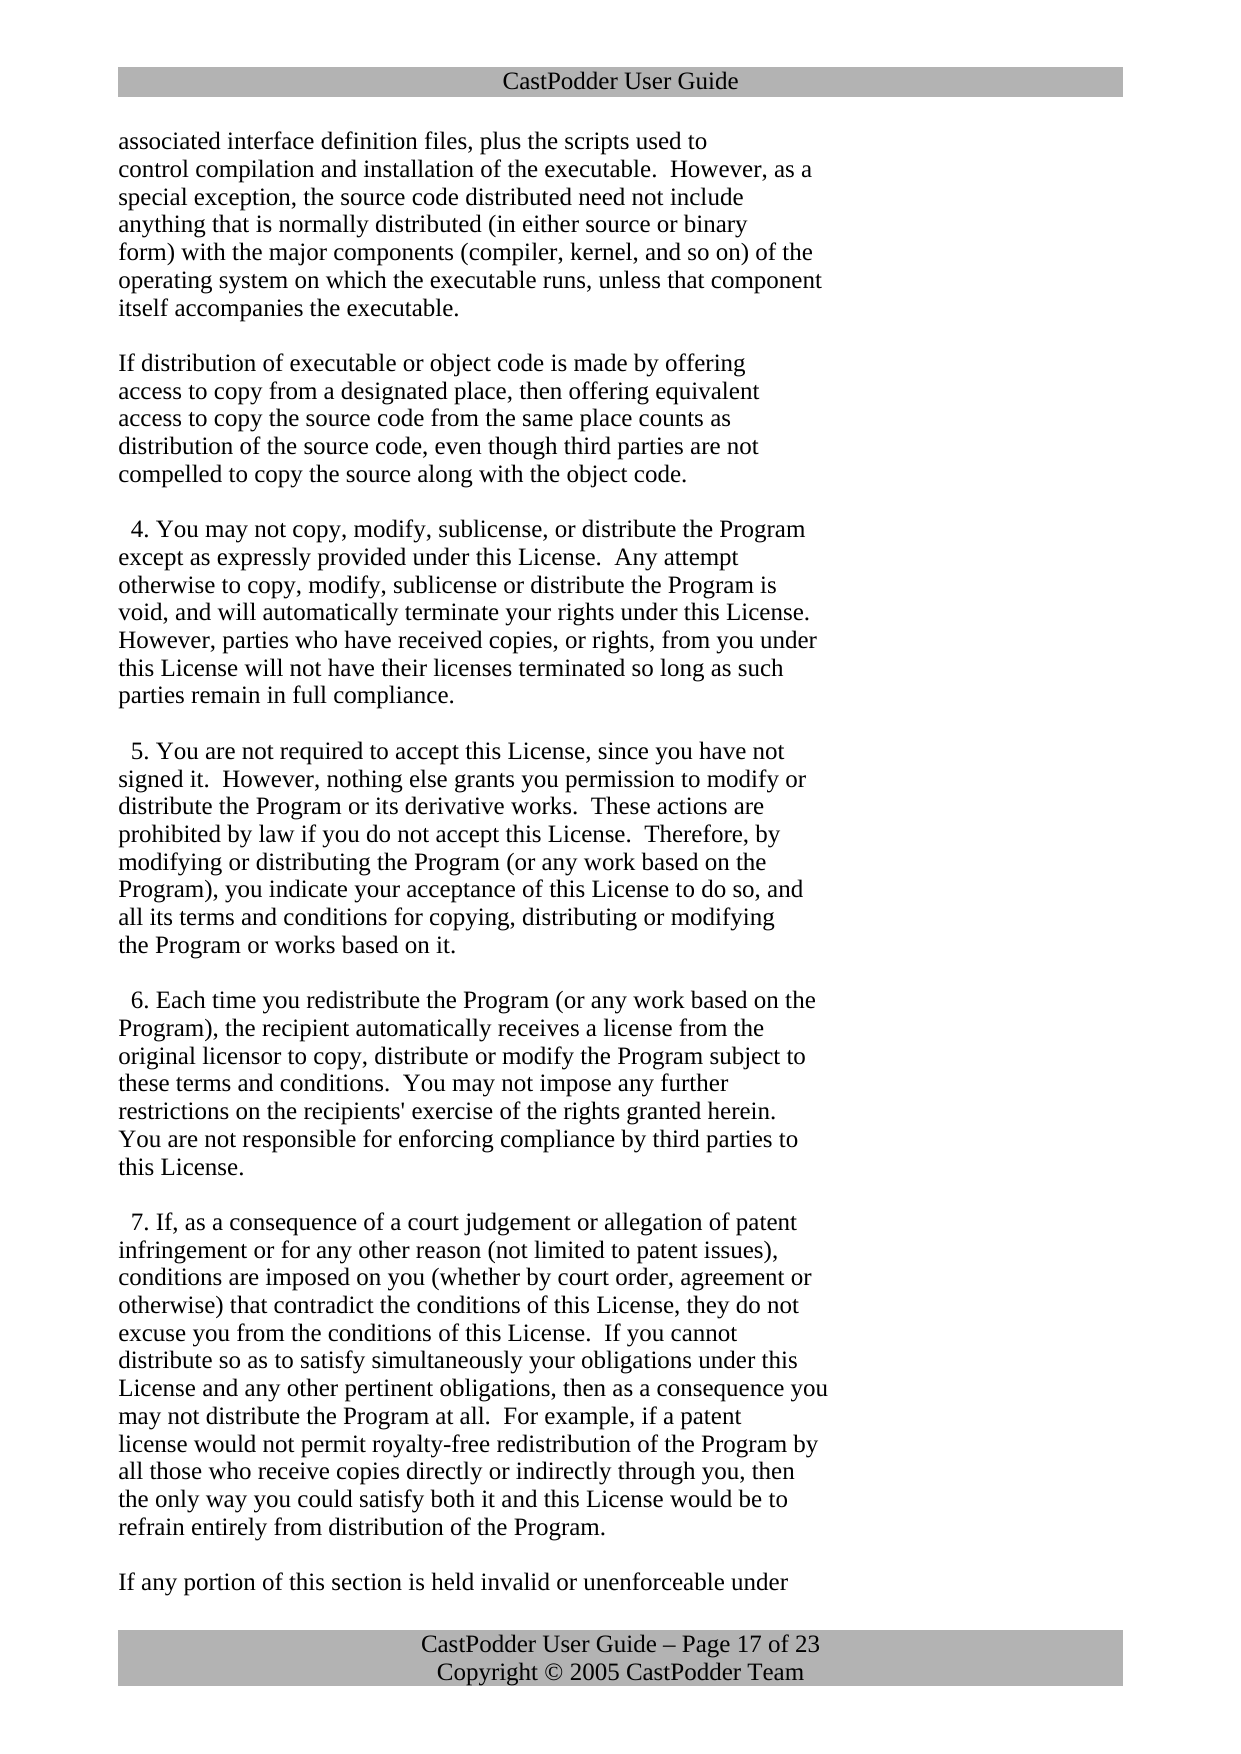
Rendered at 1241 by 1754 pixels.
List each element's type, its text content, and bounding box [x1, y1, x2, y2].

text 6. Each time you redistribute the Program (or any work based on the [118, 986, 1123, 1014]
text You are not responsible for enforcing compliance by third parties to [118, 1125, 1123, 1153]
text License and any other pertinent obligations, then as a consequence you [118, 1374, 1123, 1402]
text form) with the major components (compiler, kernel, and so on) of the [118, 238, 1123, 266]
text may not distribute the Program at all. For example, if a patent [118, 1402, 1123, 1430]
text infringement or for any other reason (not limited to patent issues), [118, 1236, 1123, 1263]
text control compilation and installation of the executable. However, as a [118, 155, 1123, 183]
text parties remain in full compliance. [118, 682, 1123, 709]
text original licensor to copy, distribute or modify the Program subject to [118, 1042, 1123, 1069]
text void, and will automatically terminate your rights under this License. [118, 598, 1123, 626]
text the only way you could satisfy both it and this License would be to [118, 1485, 1123, 1513]
text If distribution of executable or object code is made by offering [118, 349, 1123, 377]
text access to copy from a designated place, then offering equivalent [118, 377, 1123, 404]
text associated interface definition files, plus the scripts used to [118, 127, 1123, 155]
text restrictions on the recipients' exercise of the rights granted herein. [118, 1097, 1123, 1125]
text signed it. However, nothing else grants you permission to modify or [118, 765, 1123, 792]
text 5. You are not required to accept this License, since you have not [118, 737, 1123, 765]
text However, parties who have received copies, or rights, from you under [118, 626, 1123, 654]
text If any portion of this section is held invalid or unenforceable under [118, 1568, 1123, 1596]
text anything that is normally distributed (in either source or binary [118, 211, 1123, 238]
text distribute the Program or its derivative works. These actions are [118, 792, 1123, 820]
text 4. You may not copy, modify, sublicense, or distribute the Program [118, 515, 1123, 543]
text license would not permit royalty-free redistribution of the Program by [118, 1430, 1123, 1457]
text operating system on which the executable runs, unless that component [118, 266, 1123, 294]
text this License. [118, 1153, 1123, 1180]
text prohibited by law if you do not accept this License. Therefore, by [118, 820, 1123, 848]
text conditions are imposed on you (whether by court order, agreement or [118, 1263, 1123, 1291]
text Program), you indicate your acceptance of this License to do so, and [118, 876, 1123, 903]
text modifying or distributing the Program (or any work based on the [118, 848, 1123, 876]
text Program), the recipient automatically receives a license from the [118, 1014, 1123, 1042]
text the Program or works based on it. [118, 931, 1123, 959]
text this License will not have their licenses terminated so long as such [118, 654, 1123, 682]
text otherwise) that contradict the conditions of this License, they do not [118, 1291, 1123, 1319]
text special exception, the source code distributed need not include [118, 183, 1123, 211]
text itself accompanies the executable. [118, 294, 1123, 321]
text compelled to copy the source along with the object code. [118, 460, 1123, 488]
text these terms and conditions. You may not impose any further [118, 1069, 1123, 1097]
text excuse you from the conditions of this License. If you cannot [118, 1319, 1123, 1347]
text all those who receive copies directly or indirectly through you, then [118, 1457, 1123, 1485]
text 7. If, as a consequence of a court judgement or allegation of patent [118, 1208, 1123, 1236]
text access to copy the source code from the same place counts as [118, 404, 1123, 432]
text distribute so as to satisfy simultaneously your obligations under this [118, 1347, 1123, 1374]
text distribution of the source code, even though third parties are not [118, 432, 1123, 460]
text except as expressly provided under this License. Any attempt [118, 543, 1123, 571]
text otherwise to copy, modify, sublicense or distribute the Program is [118, 571, 1123, 598]
text all its terms and conditions for copying, distributing or modifying [118, 903, 1123, 931]
text refrain entirely from distribution of the Program. [118, 1513, 1123, 1541]
